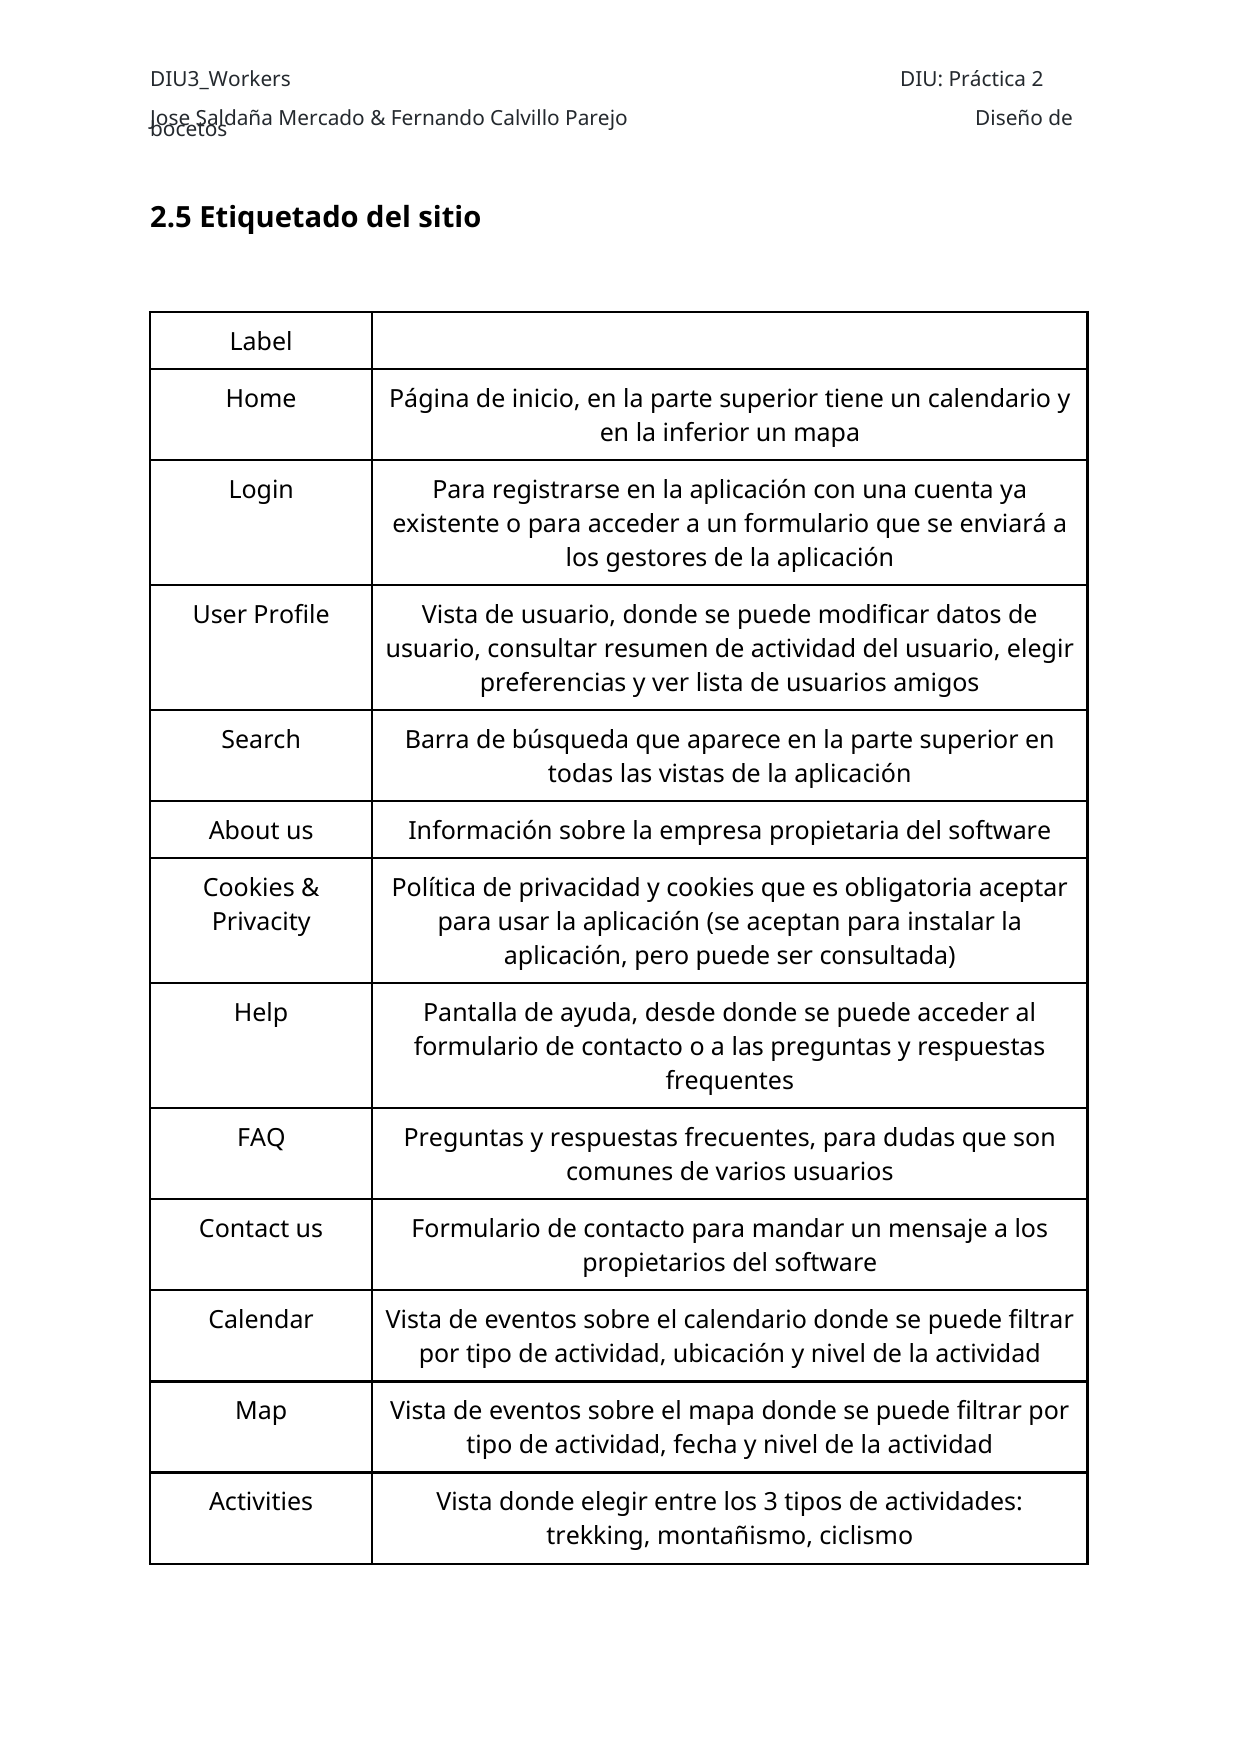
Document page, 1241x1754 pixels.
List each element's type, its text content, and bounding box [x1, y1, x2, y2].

table_cell Para registrarse en la aplicación con una cuenta ya existente o para acceder a un formulario que se enviará a los gestores de la aplicación [373, 461, 1086, 584]
table_cell Cookies & Privacity [151, 859, 371, 982]
table_cell Vista de eventos sobre el mapa donde se puede filtrar por tipo de actividad, fecha y nivel de la actividad [373, 1383, 1086, 1471]
subtitle 2.5 Etiquetado del sitio [150, 196, 1090, 236]
table_cell Preguntas y respuestas frecuentes, para dudas que son comunes de varios usuarios [373, 1109, 1086, 1198]
table_cell Search [151, 711, 371, 800]
table_cell Help [151, 984, 371, 1107]
table_cell Home [151, 370, 371, 459]
table_cell Vista donde elegir entre los 3 tipos de actividades: trekking, montañismo, ciclismo [373, 1474, 1086, 1562]
table_cell Vista de eventos sobre el calendario donde se puede filtrar por tipo de actividad, ubicación y nivel de la actividad [373, 1291, 1086, 1380]
table_cell Política de privacidad y cookies que es obligatoria aceptar para usar la aplicación (se aceptan para instalar la aplicación, pero puede ser consultada) [373, 859, 1086, 982]
table_cell About us [151, 802, 371, 857]
table_cell Formulario de contacto para mandar un mensaje a los propietarios del software [373, 1200, 1086, 1289]
table_cell Información sobre la empresa propietaria del software [373, 802, 1086, 857]
table_cell Contact us [151, 1200, 371, 1289]
table_cell FAQ [151, 1109, 371, 1198]
table_header Label [151, 313, 371, 368]
table_cell User Profile [151, 586, 371, 709]
table_cell Vista de usuario, donde se puede modificar datos de usuario, consultar resumen de actividad del usuario, elegir preferencias y ver lista de usuarios amigos [373, 586, 1086, 709]
table_cell Barra de búsqueda que aparece en la parte superior en todas las vistas de la aplicación [373, 711, 1086, 800]
table_cell Map [151, 1383, 371, 1471]
table_cell Activities [151, 1474, 371, 1562]
table_cell Pantalla de ayuda, desde donde se puede acceder al formulario de contacto o a las preguntas y respuestas frequentes [373, 984, 1086, 1107]
table_cell Página de inicio, en la parte superior tiene un calendario y en la inferior un mapa [373, 370, 1086, 459]
table_cell Login [151, 461, 371, 584]
table_cell Calendar [151, 1291, 371, 1380]
table_header [373, 313, 1086, 368]
